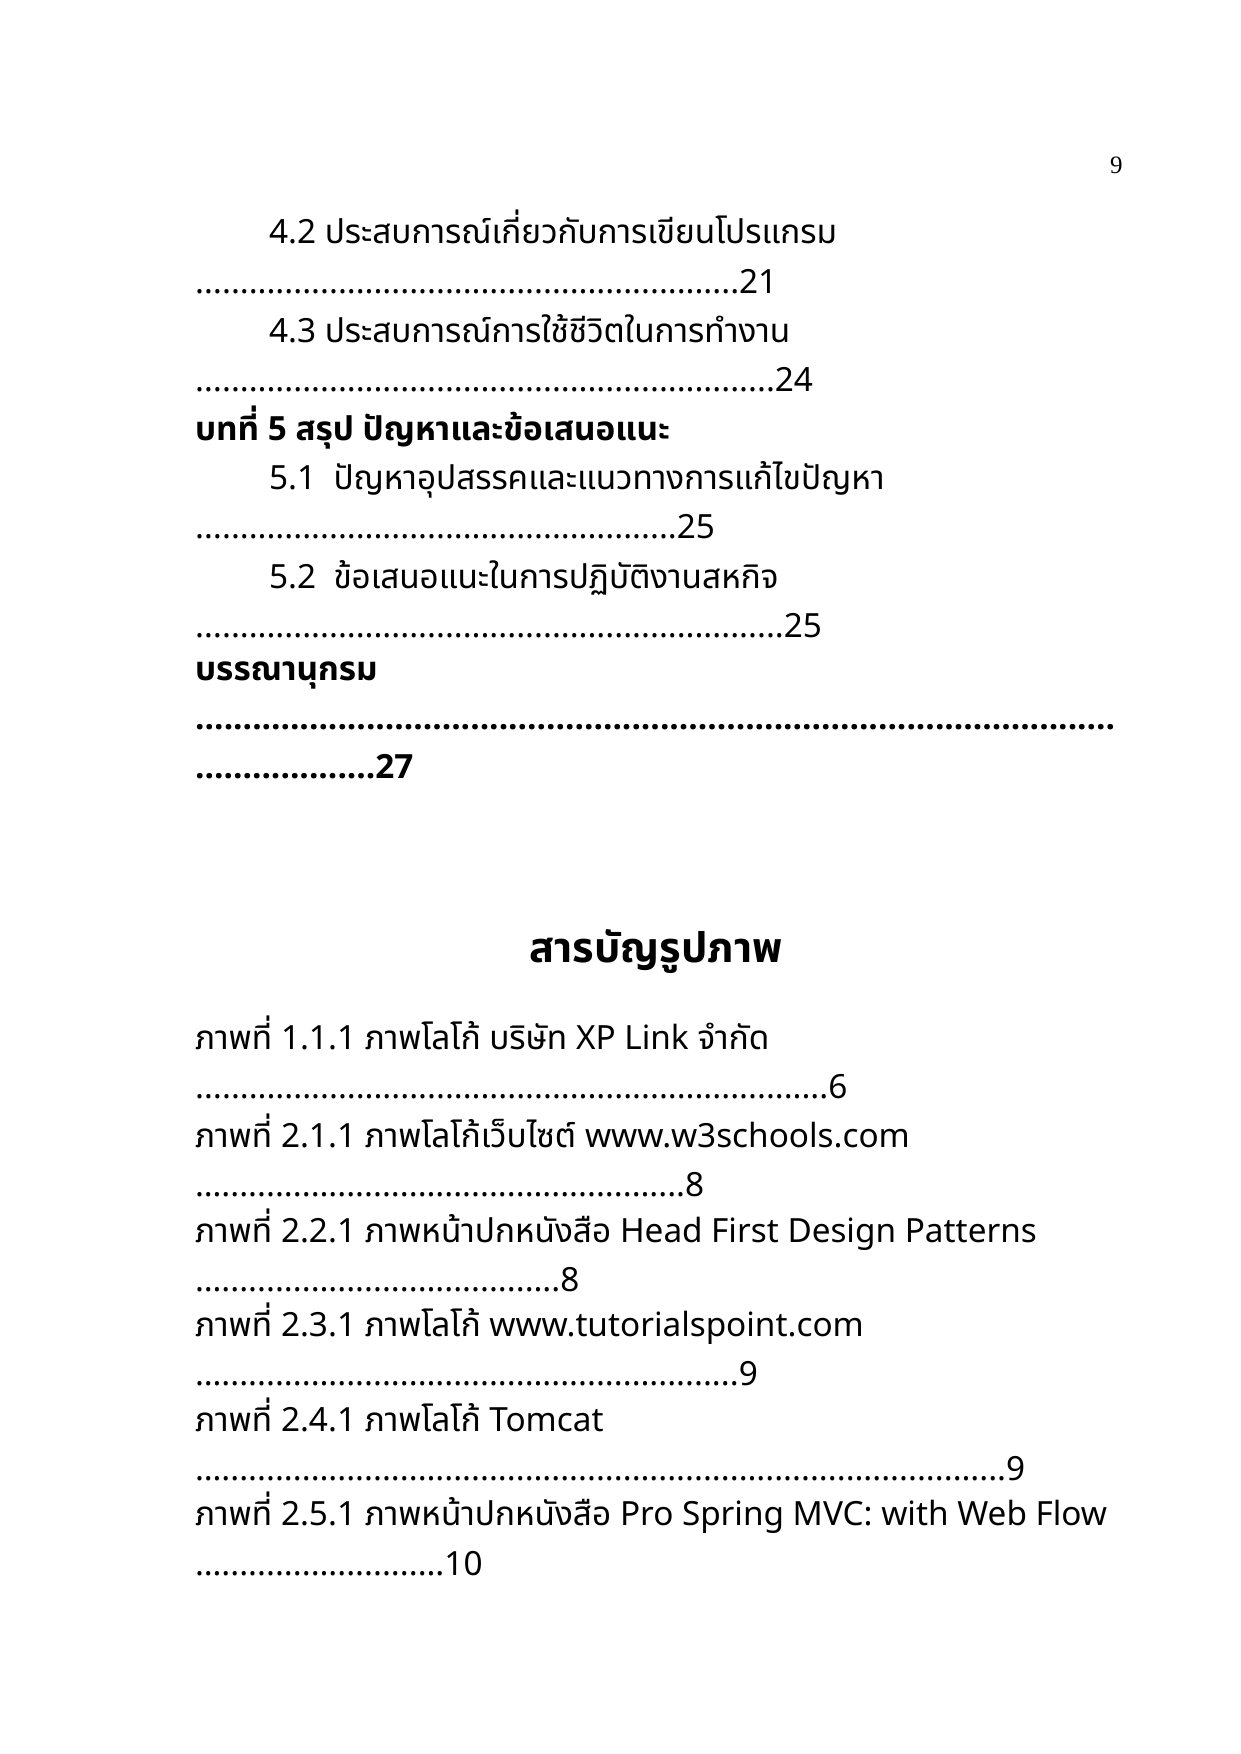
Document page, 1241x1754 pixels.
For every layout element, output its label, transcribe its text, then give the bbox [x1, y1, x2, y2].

text ภาพที่ 2.5.1 ภาพหน้าปกหนังสือ Pro Spring MVC: with Web Flow ….........................10 [195, 1490, 1116, 1585]
text สารบัญรูปภาพ [195, 925, 1116, 979]
text 4.2 ประสบการณ์เกี่ยวกับการเขียนโปรแกรม …..........................................................21 [195, 208, 1116, 307]
text บทที่ 5 สรุป ปัญหาและข้อเสนอแนะ [195, 405, 1116, 454]
subtitle บรรณานุกรม ….................................................................................................................27 [195, 651, 1116, 789]
text ภาพที่ 2.3.1 ภาพโลโก้ www.tutorialspoint.com …..........................................................9 [195, 1301, 1116, 1396]
text ภาพที่ 2.1.1 ภาพโลโก้เว็บไซต์ www.w3schools.com …....................................................8 [195, 1112, 1116, 1206]
text 4.3 ประสบการณ์การใช้ชีวิตในการทำงาน …..............................................................24 [195, 307, 1116, 405]
text ภาพที่ 2.4.1 ภาพโลโก้ Tomcat …........................................................................................9 [195, 1396, 1116, 1490]
text ภาพที่ 2.2.1 ภาพหน้าปกหนังสือ Head First Design Patterns …......................................8 [195, 1206, 1116, 1301]
text 5.2 ข้อเสนอแนะในการปฏิบัติงานสหกิจ …...............................................................25 [195, 552, 1116, 651]
text 5.1 ปัญหาอุปสรรคและแนวทางการแก้ไขปัญหา …...................................................25 [195, 454, 1116, 552]
text ภาพที่ 1.1.1 ภาพโลโก้ บริษัท XP Link จำกัด …....................................................................6 [195, 1013, 1116, 1112]
